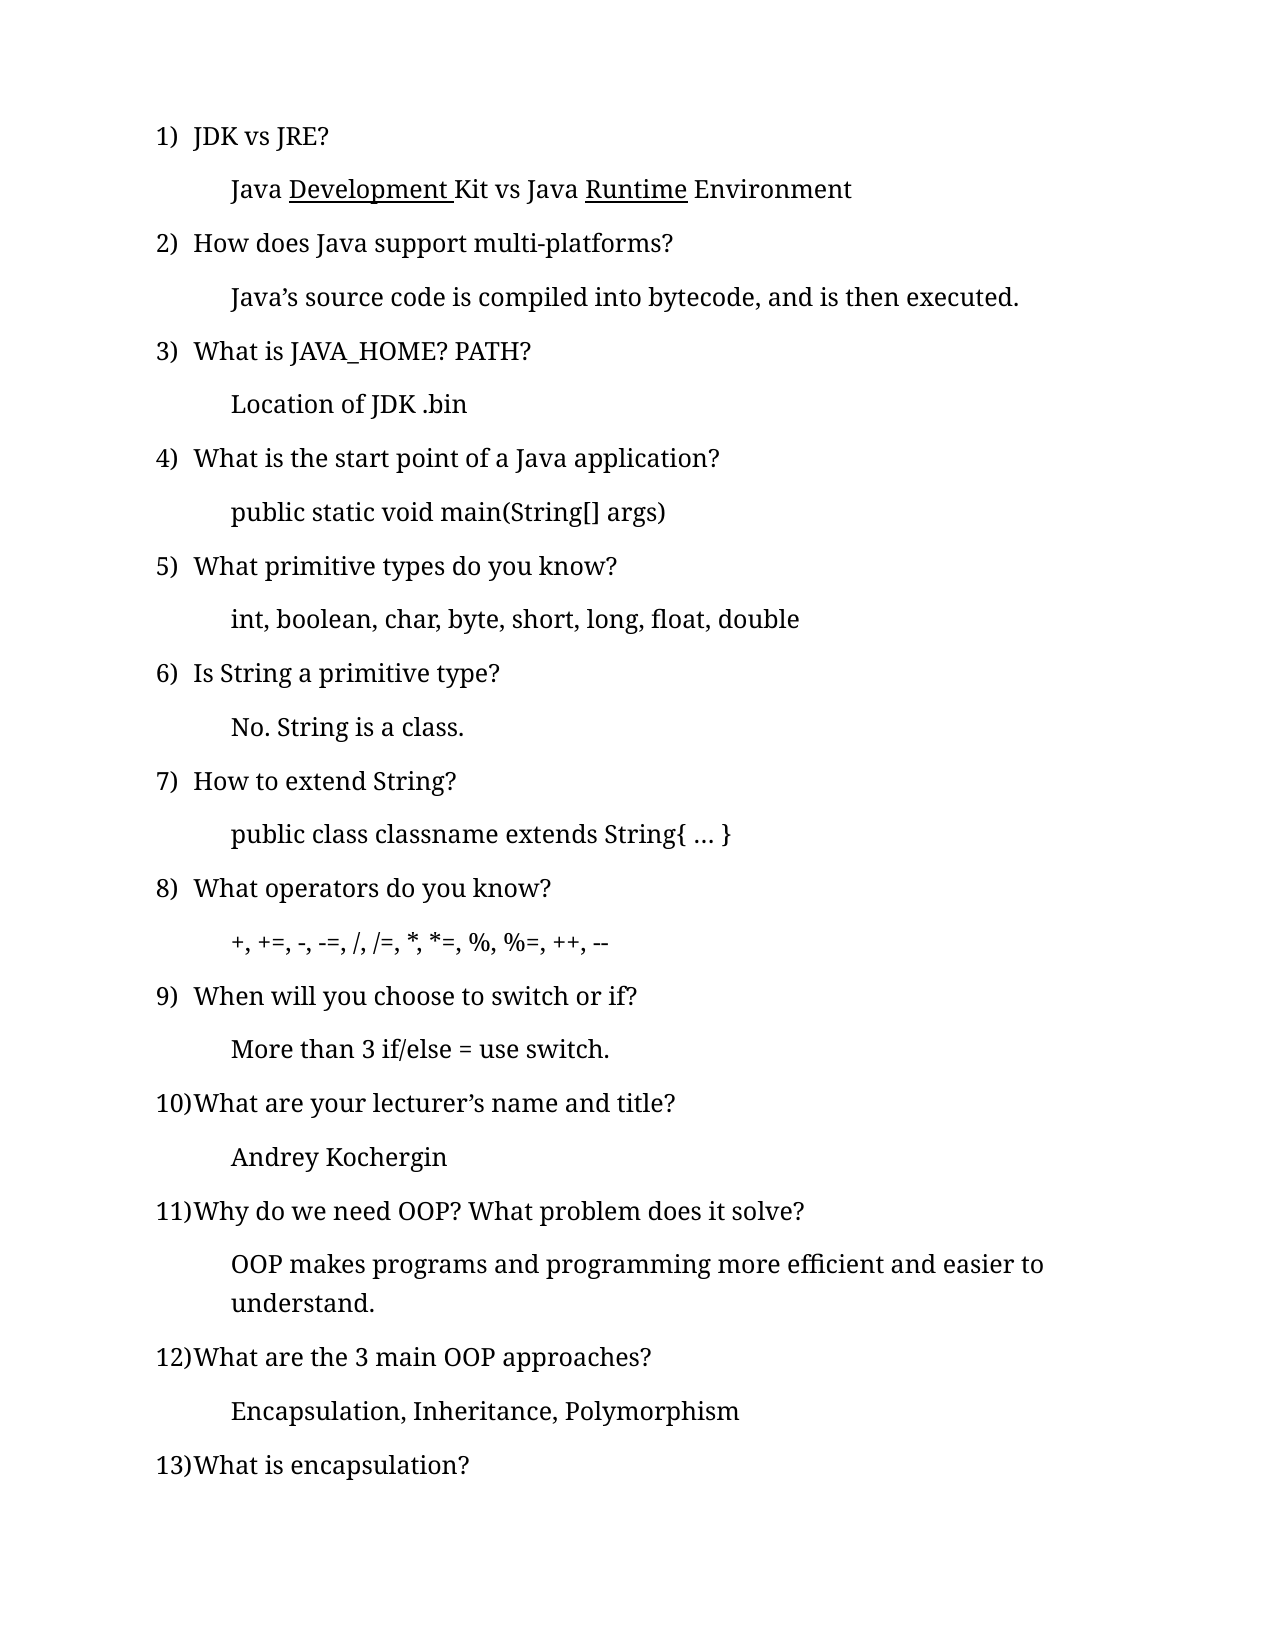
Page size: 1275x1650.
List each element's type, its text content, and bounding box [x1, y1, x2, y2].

list Is String a primitive type? [156, 656, 1157, 690]
list What are the 3 main OOP approaches? [156, 1340, 1157, 1374]
list What are your lecturer’s name and title? [156, 1086, 1157, 1120]
list OOP makes programs and programming more efficient and easier to understand. [193, 1247, 1157, 1320]
list How does Java support multi-platforms? [156, 226, 1157, 260]
list What operators do you know? [156, 871, 1157, 905]
list When will you choose to switch or if? [156, 978, 1157, 1012]
list What is JAVA_HOME? PATH? [156, 333, 1157, 367]
list What primitive types do you know? [156, 548, 1157, 582]
list public class classname extends String{ … } [193, 817, 1157, 851]
list No. String is a class. [193, 709, 1157, 743]
list int, boolean, char, byte, short, long, float, double [193, 602, 1157, 636]
list Andrey Kochergin [193, 1139, 1157, 1173]
list Why do we need OOP? What problem does it solve? [156, 1193, 1157, 1227]
list JDK vs JRE? [156, 118, 1157, 152]
list Java Development Kit vs Java Runtime Environment [193, 172, 1157, 206]
list Java’s source code is compiled into bytecode, and is then executed. [193, 279, 1157, 313]
list public static void main(String[] args) [193, 494, 1157, 528]
list +, +=, -, -=, /, /=, *, *=, %, %=, ++, -- [193, 924, 1157, 958]
list What is the start point of a Java application? [156, 441, 1157, 475]
list More than 3 if/else = use switch. [193, 1032, 1157, 1066]
list What is encapsulation? [156, 1447, 1157, 1481]
list Encapsulation, Inheritance, Polymorphism [193, 1393, 1157, 1428]
list Location of JDK .bin [193, 387, 1157, 421]
list How to extend String? [156, 763, 1157, 797]
